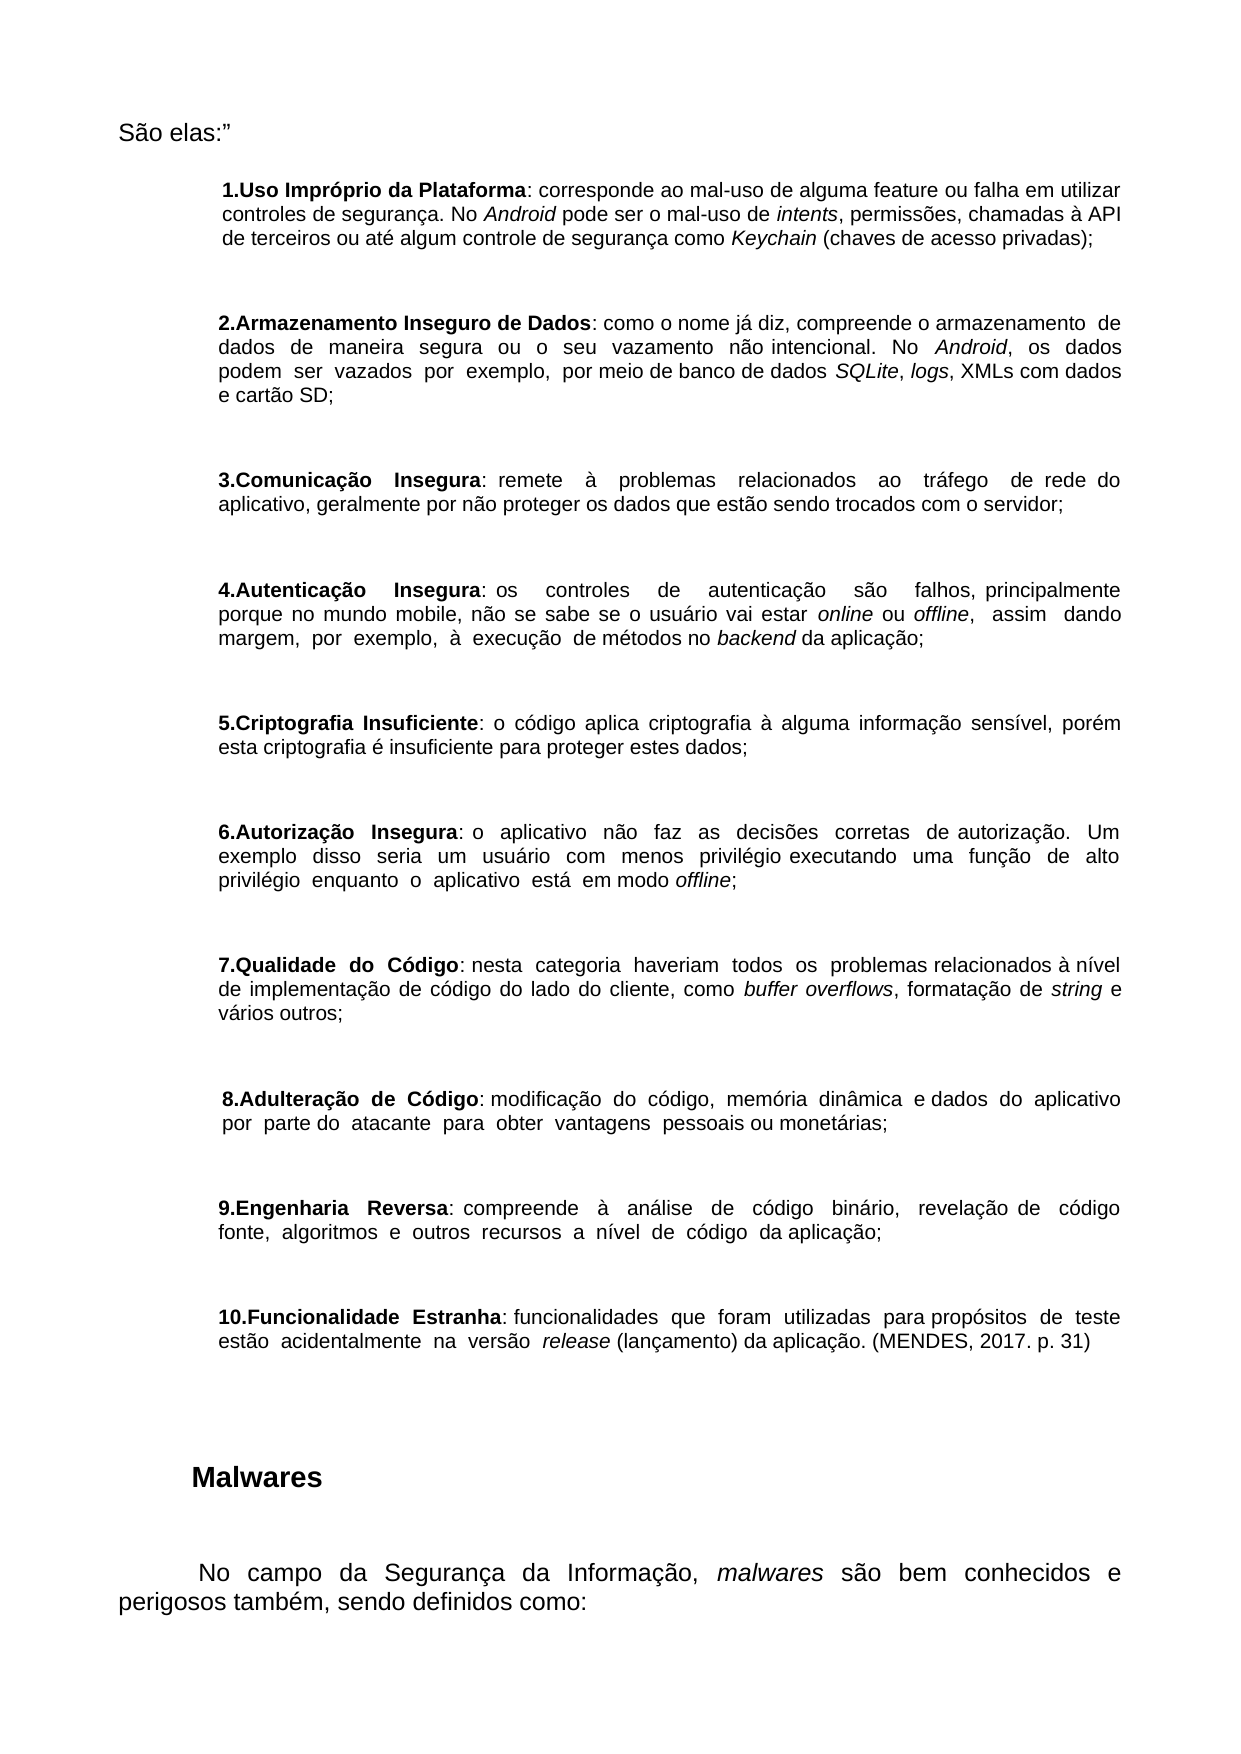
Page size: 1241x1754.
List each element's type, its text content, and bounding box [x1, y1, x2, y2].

text 10.Funcionalidade Estranha: funcionalidades que foram utilizadas para propósitos de teste estão acidentalmente na versão release (lançamento) da aplicação. (MENDES, 2017. p. 31) [218, 1305, 1122, 1353]
text 6.Autorização Insegura: o aplicativo não faz as decisões corretas de autorização. Um exemplo disso seria um usuário com menos privilégio executando uma função de alto privilégio enquanto o aplicativo está em modo offline; [218, 820, 1122, 892]
text Malwares [118, 1460, 1122, 1494]
text 9.Engenharia Reversa: compreende à análise de código binário, revelação de código fonte, algoritmos e outros recursos a nível de código da aplicação; [218, 1196, 1122, 1244]
text 8.Adulteração de Código: modificação do código, memória dinâmica e dados do aplicativo por parte do atacante para obter vantagens pessoais ou monetárias; [222, 1087, 1122, 1134]
text 3.Comunicação Insegura: remete à problemas relacionados ao tráfego de rede do aplicativo, geralmente por não proteger os dados que estão sendo trocados com o servidor; [218, 468, 1122, 516]
text São elas:” [118, 118, 1122, 147]
text 7.Qualidade do Código: nesta categoria haveriam todos os problemas relacionados à nível de implementação de código do lado do cliente, como buffer overflows, formatação de string e vários outros; [218, 953, 1122, 1025]
text 4.Autenticação Insegura: os controles de autenticação são falhos, principalmente porque no mundo mobile, não se sabe se o usuário vai estar online ou offline, assim dando margem, por exemplo, à execução de métodos no backend da aplicação; [218, 578, 1122, 649]
text 2.Armazenamento Inseguro de Dados: como o nome já diz, compreende o armazenamento de dados de maneira segura ou o seu vazamento não intencional. No Android, os dados podem ser vazados por exemplo, por meio de banco de dados SQLite, logs, XMLs com dados e cartão SD; [218, 311, 1122, 407]
text 5.Criptografia Insuficiente: o código aplica criptografia à alguma informação sensível, porém esta criptografia é insuficiente para proteger estes dados; [218, 711, 1122, 759]
text 1.Uso Impróprio da Plataforma: corresponde ao mal-uso de alguma feature ou falha em utilizar controles de segurança. No Android pode ser o mal-uso de intents, permissões, chamadas à API de terceiros ou até algum controle de segurança como Keychain (chaves de acesso privadas); [222, 178, 1122, 250]
text No campo da Segurança da Informação, malwares são bem conhecidos e perigosos também, sendo definidos como: [118, 1558, 1122, 1616]
